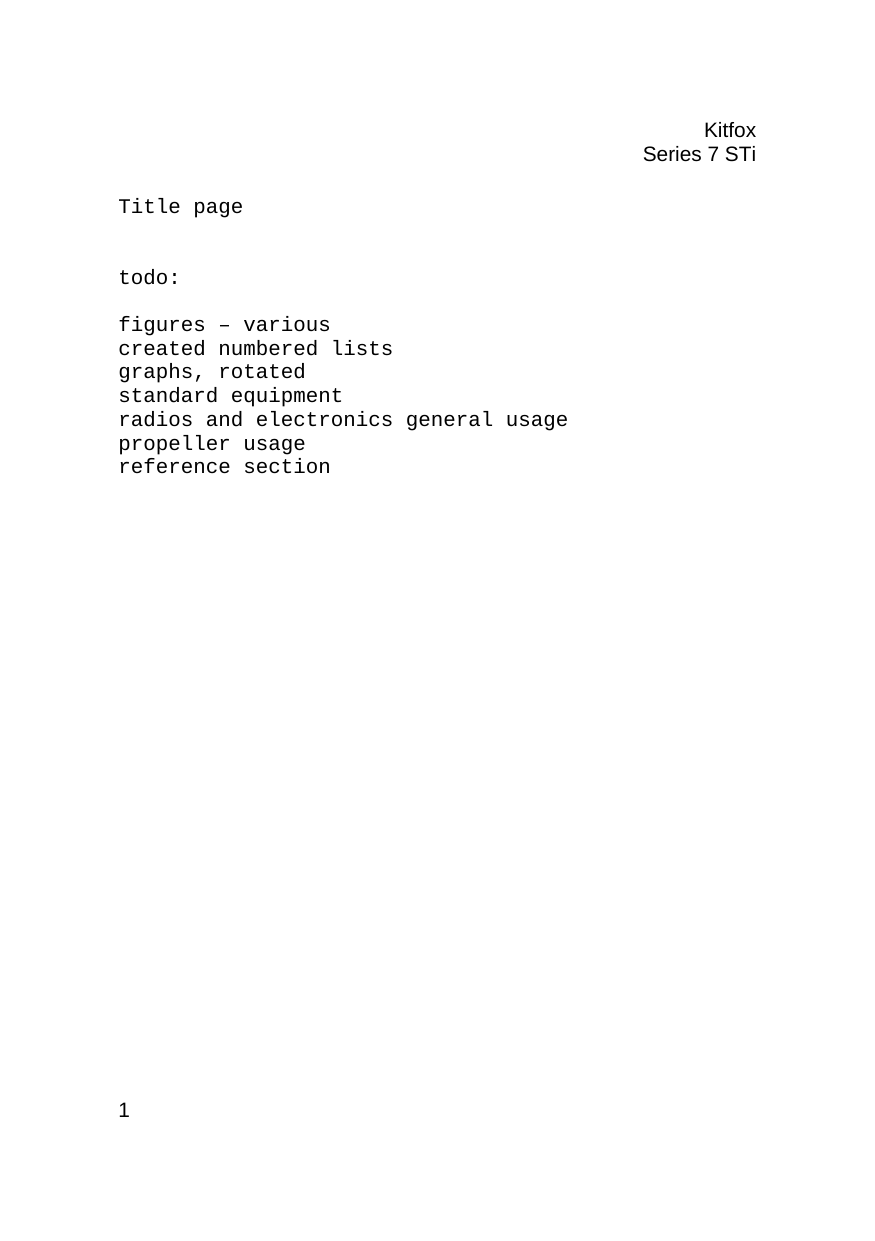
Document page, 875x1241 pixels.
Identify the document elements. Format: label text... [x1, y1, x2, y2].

text reference section [118, 456, 756, 480]
text propeller usage [118, 432, 756, 456]
text standard equipment [118, 385, 756, 409]
text Title page [118, 196, 756, 220]
text radios and electronics general usage [118, 409, 756, 432]
text created numbered lists [118, 338, 756, 362]
text graphs, rotated [118, 362, 756, 385]
text todo: [118, 267, 756, 291]
text figures – various [118, 314, 756, 338]
